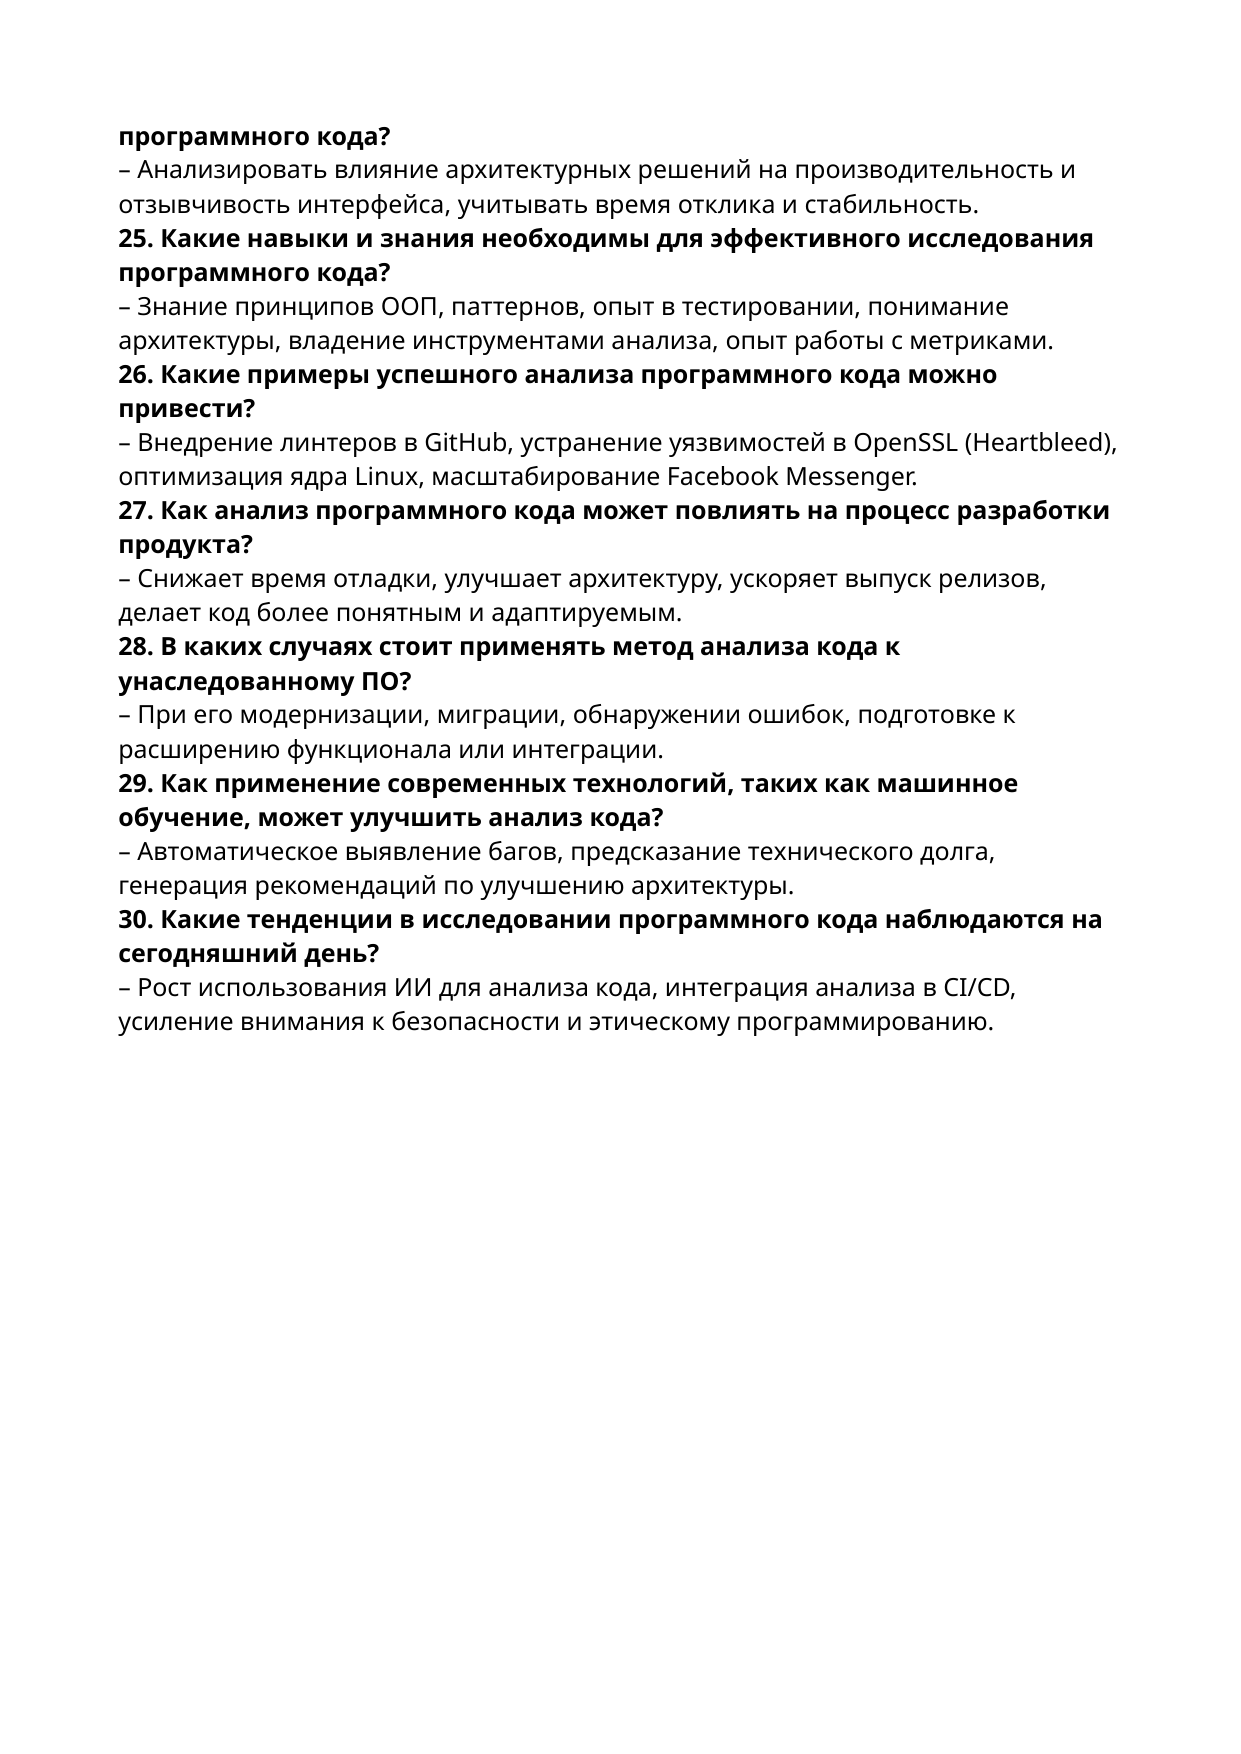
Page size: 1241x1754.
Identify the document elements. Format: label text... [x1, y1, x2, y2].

text программного кода? – Анализировать влияние архитектурных решений на производительность и отзывчивость интерфейса, учитывать время отклика и стабильность. 25. Какие навыки и знания необходимы для эффективного исследования программного кода? – Знание принципов ООП, паттернов, опыт в тестировании, понимание архитектуры, владение инструментами анализа, опыт работы с метриками. 26. Какие примеры успешного анализа программного кода можно привести? – Внедрение линтеров в GitHub, устранение уязвимостей в OpenSSL (Heartbleed), оптимизация ядра Linux, масштабирование Facebook Messenger. 27. Как анализ программного кода может повлиять на процесс разработки продукта? – Снижает время отладки, улучшает архитектуру, ускоряет выпуск релизов, делает код более понятным и адаптируемым. 28. В каких случаях стоит применять метод анализа кода к унаследованному ПО? – При его модернизации, миграции, обнаружении ошибок, подготовке к расширению функционала или интеграции. 29. Как применение современных технологий, таких как машинное обучение, может улучшить анализ кода? – Автоматическое выявление багов, предсказание технического долга, генерация рекомендаций по улучшению архитектуры. 30. Какие тенденции в исследовании программного кода наблюдаются на сегодняшний день? – Рост использования ИИ для анализа кода, интеграция анализа в CI/CD, усиление внимания к безопасности и этическому программированию. [118, 118, 1122, 1038]
